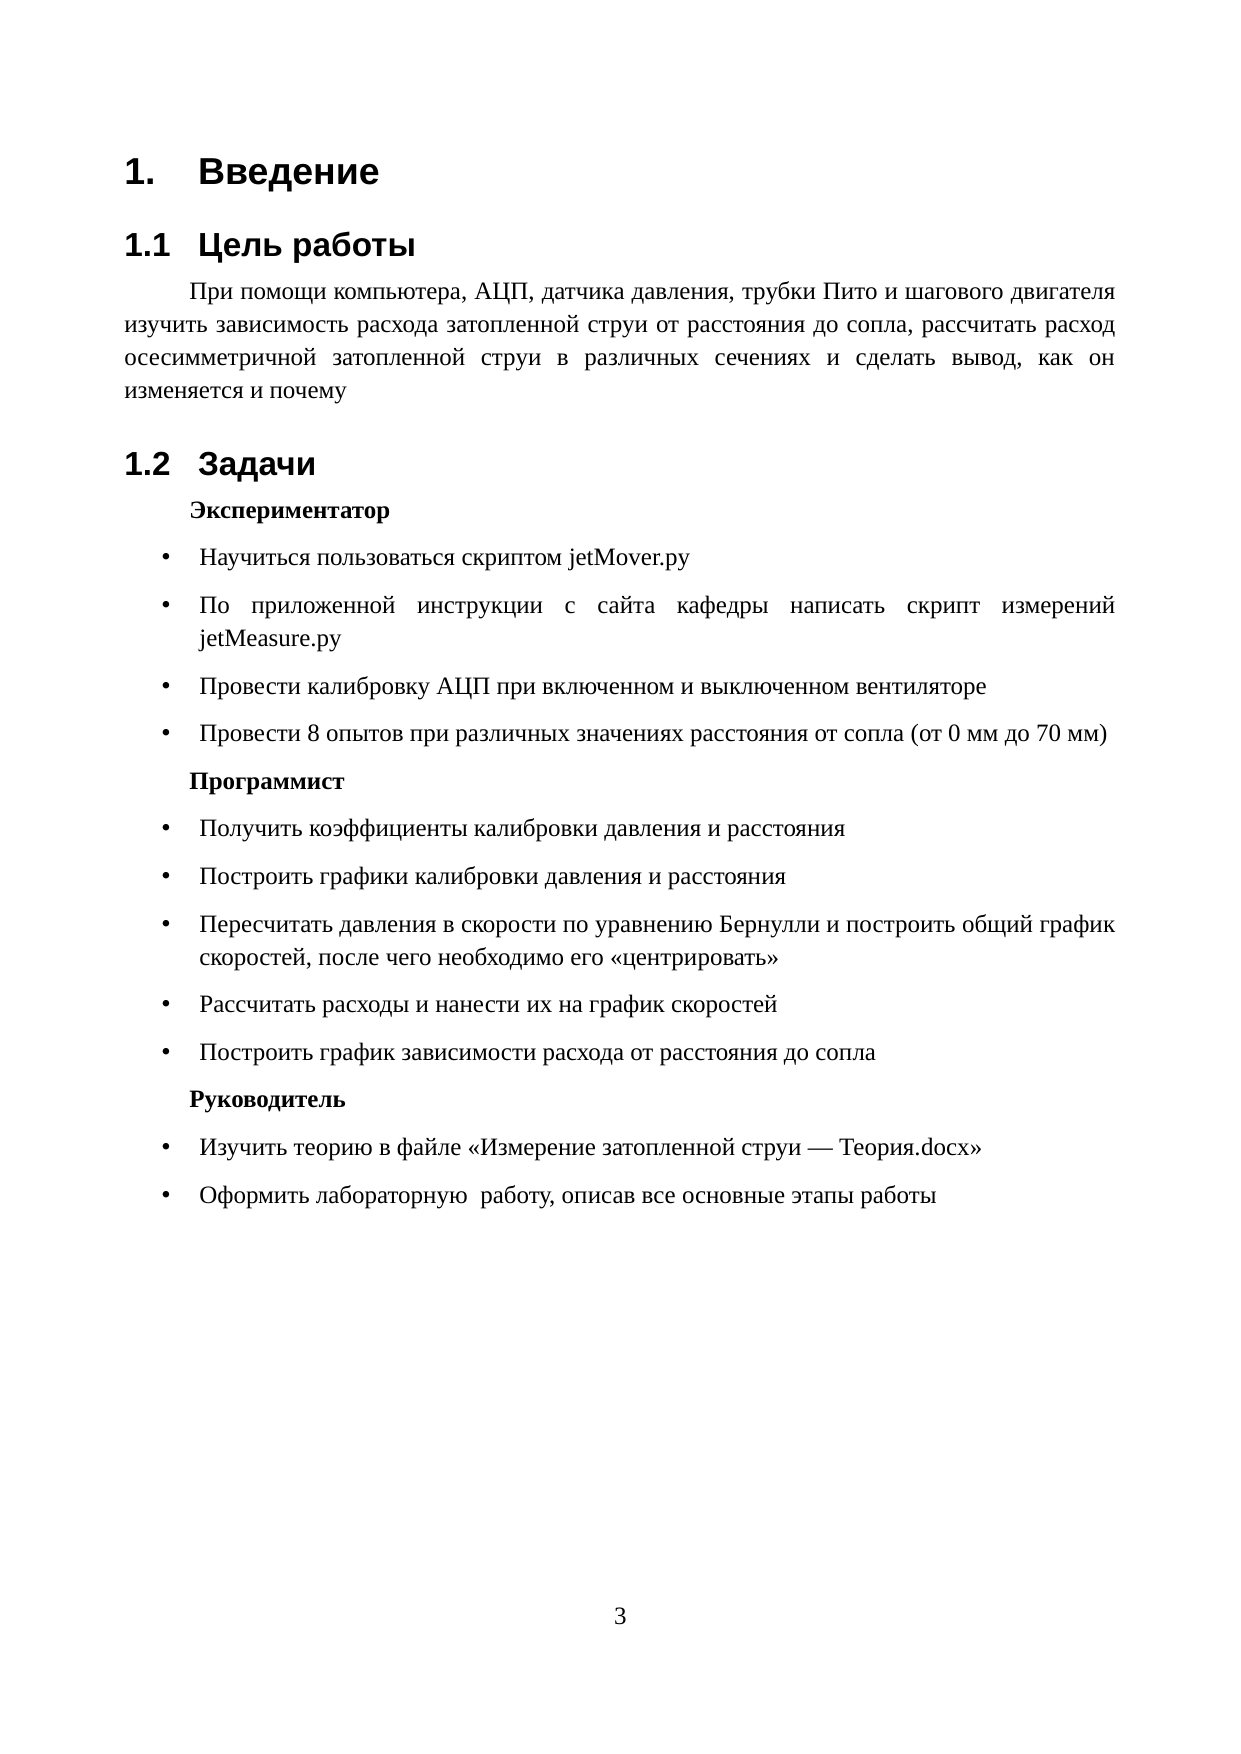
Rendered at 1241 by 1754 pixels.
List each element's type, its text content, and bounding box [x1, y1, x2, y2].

list Получить коэффициенты калибровки давления и расстояния [162, 813, 1116, 842]
text Экспериментатор [124, 495, 1116, 524]
list Провести 8 опытов при различных значениях расстояния от сопла (от 0 мм до 70 мм) [162, 718, 1116, 747]
list Пересчитать давления в скорости по уравнению Бернулли и построить общий график скоростей, после чего необходимо его «центрировать» [162, 909, 1116, 971]
text При помощи компьютера, АЦП, датчика давления, трубки Пито и шагового двигателя изучить зависимость расхода затопленной струи от расстояния до сопла, рассчитать расход осесимметричной затопленной струи в различных сечениях и сделать вывод, как он изменяется и почему [124, 276, 1116, 404]
text Программист [124, 766, 1116, 795]
list Построить графики калибровки давления и расстояния [162, 861, 1116, 890]
list По приложенной инструкции с сайта кафедры написать скрипт измерений jetMeasure.py [162, 590, 1116, 652]
text Руководитель [124, 1084, 1116, 1113]
list Провести калибровку АЦП при включенном и выключенном вентиляторе [162, 671, 1116, 699]
subtitle Задачи [124, 444, 1116, 482]
list Изучить теорию в файле «Измерение затопленной струи — Теория.docx» [162, 1132, 1116, 1161]
subtitle Цель работы [124, 226, 1116, 264]
list Рассчитать расходы и нанести их на график скоростей [162, 989, 1116, 1018]
list Оформить лабораторную работу, описав все основные этапы работы [162, 1180, 1116, 1208]
list Построить график зависимости расхода от расстояния до сопла [162, 1037, 1116, 1066]
subtitle Введение [124, 149, 1116, 192]
list Научиться пользоваться скриптом jetMover.py [162, 542, 1116, 571]
